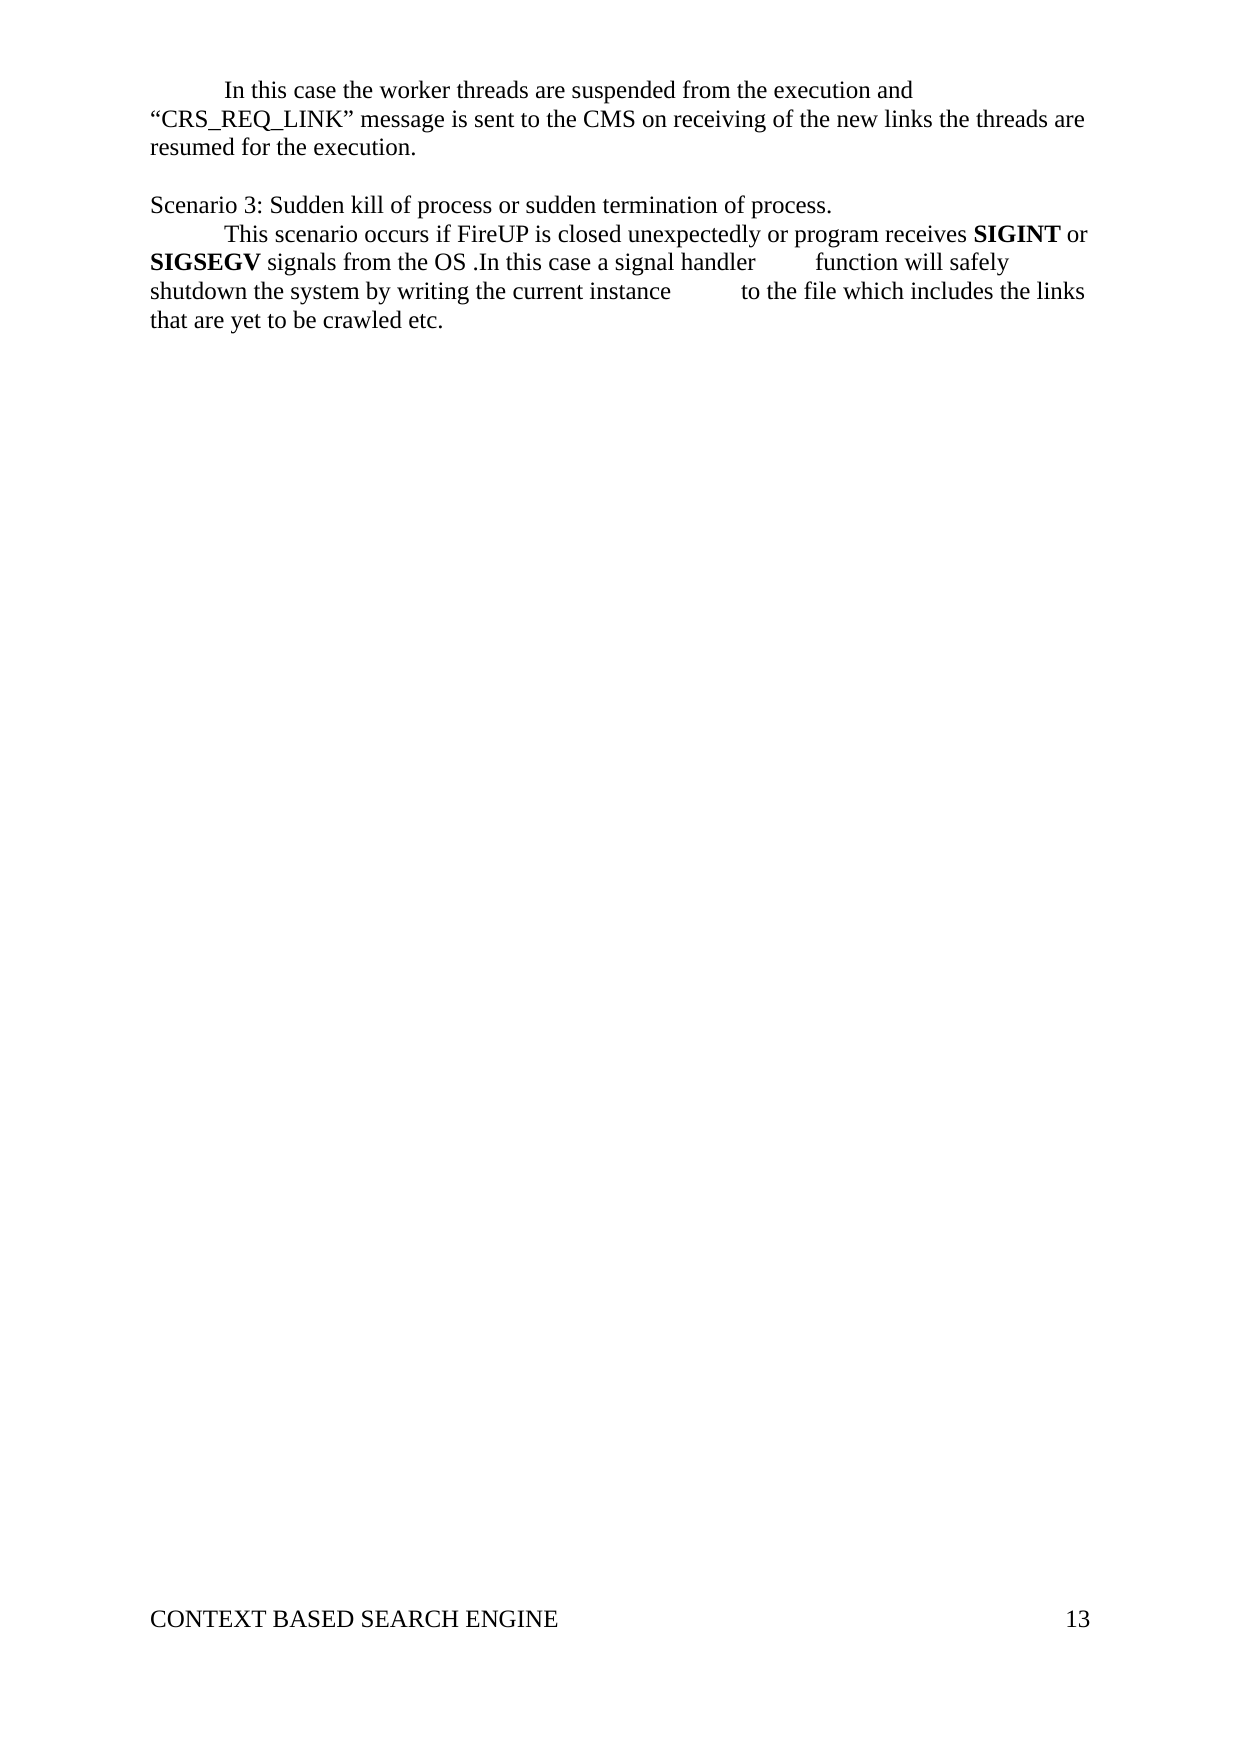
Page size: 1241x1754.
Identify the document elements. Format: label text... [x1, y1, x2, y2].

text This scenario occurs if FireUP is closed unexpectedly or program receives SIGINT or SIGSEGV signals from the OS .In this case a signal handler function will safely shutdown the system by writing the current instance to the file which includes the links that are yet to be crawled etc. [150, 219, 1090, 334]
text In this case the worker threads are suspended from the execution and “CRS_REQ_LINK” message is sent to the CMS on receiving of the new links the threads are resumed for the execution. [150, 75, 1090, 161]
text Scenario 3: Sudden kill of process or sudden termination of process. [150, 190, 1090, 219]
